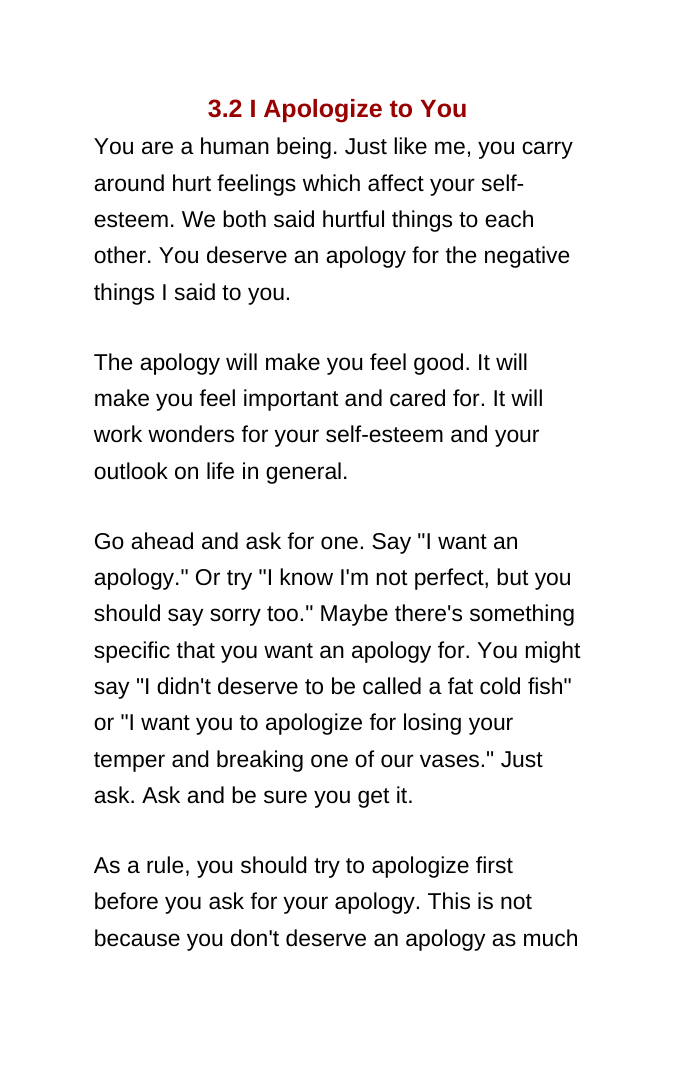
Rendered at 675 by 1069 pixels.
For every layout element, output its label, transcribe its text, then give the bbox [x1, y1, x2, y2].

subtitle 3.2 I Apologize to You [94, 94, 581, 122]
text The apology will make you feel good. It will make you feel important and cared for. It will work wonders for your self-esteem and your outlook on life in general. [94, 349, 581, 484]
text As a rule, you should try to apologize first before you ask for your apology. This is not because you don't deserve an apology as much [94, 852, 581, 951]
text Go ahead and ask for one. Say "I want an apology." Or try "I know I'm not perfect, but you should say sorry too." Maybe there's something specific that you want an apology for. You might say "I didn't deserve to be called a fat cold fish" or "I want you to apologize for losing your temper and breaking one of our vases." Just ask. Ask and be sure you get it. [94, 528, 581, 808]
text You are a human being. Just like me, you carry around hurt feelings which affect your self-esteem. We both said hurtful things to each other. You deserve an apology for the negative things I said to you. [94, 133, 581, 305]
